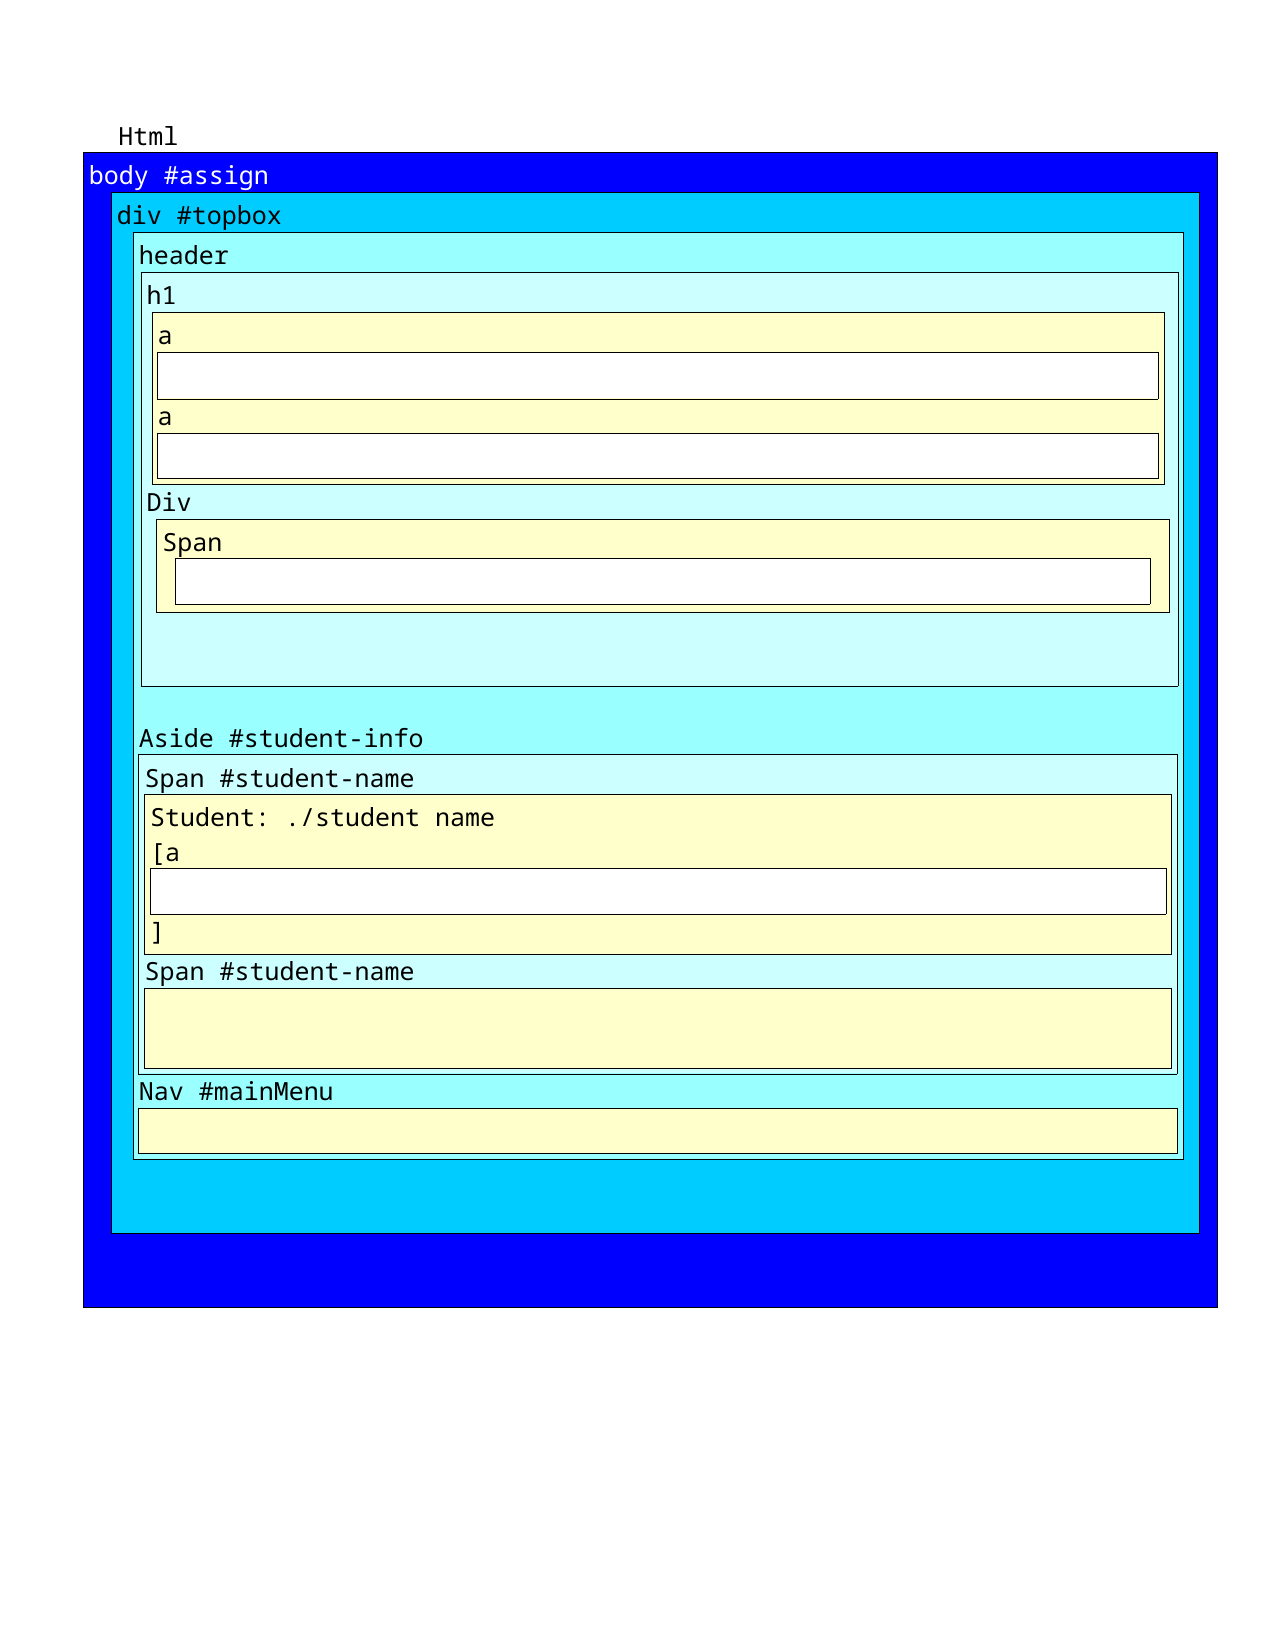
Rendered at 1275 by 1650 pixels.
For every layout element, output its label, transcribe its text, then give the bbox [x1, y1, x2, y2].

table_header Span #student-name Span #student-name [139, 755, 1177, 1073]
table_header [145, 989, 1171, 1068]
text Html [118, 118, 1157, 152]
table_header a a [153, 313, 1164, 484]
table_header h1 Div [142, 273, 1178, 686]
table_header header Aside #student-info Nav #mainMenu [134, 233, 1183, 1159]
table_header [151, 869, 1166, 914]
table_header Student: ./student name [a ] [145, 795, 1171, 954]
table_header body #assign [84, 153, 1217, 1307]
table_header Span [157, 520, 1169, 612]
table_header [158, 434, 1158, 478]
table_header [158, 353, 1158, 398]
table_header [176, 559, 1150, 604]
table_header div #topbox [112, 193, 1199, 1233]
table_header [139, 1109, 1177, 1153]
